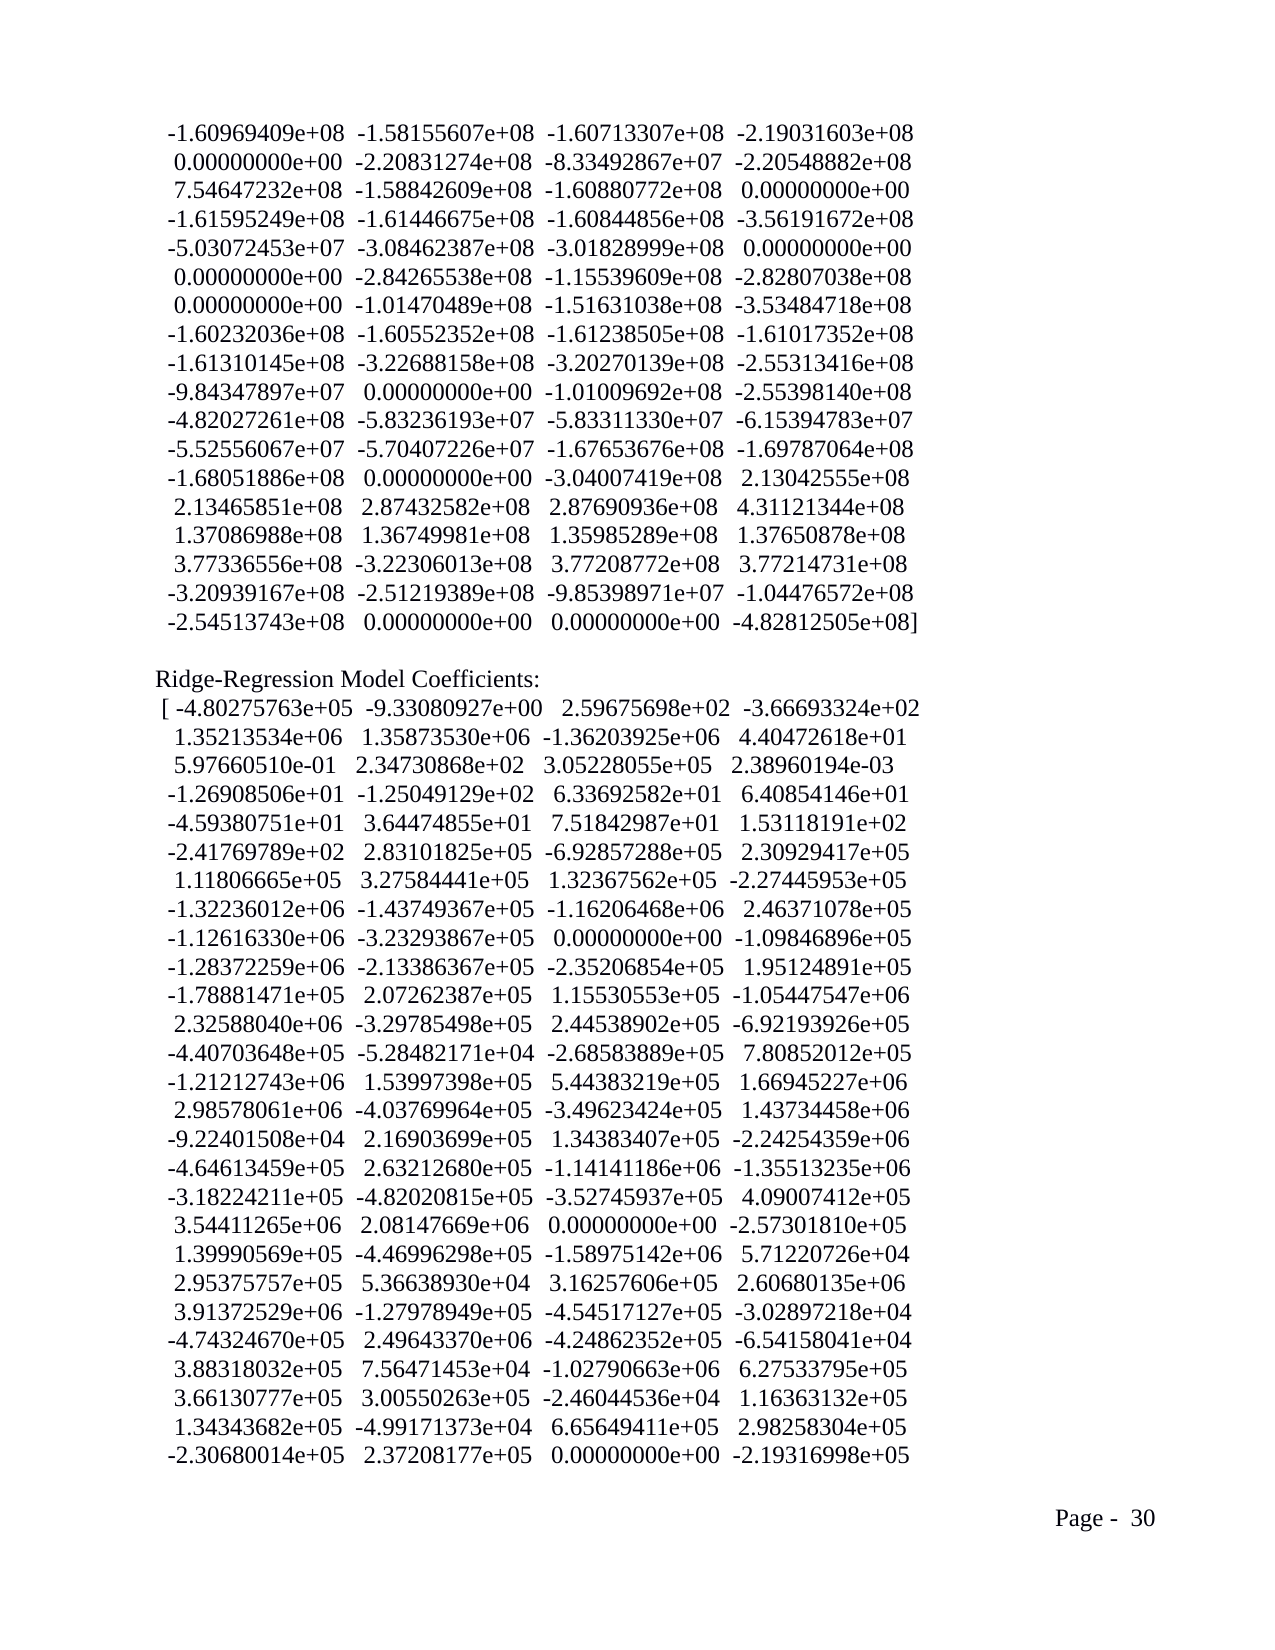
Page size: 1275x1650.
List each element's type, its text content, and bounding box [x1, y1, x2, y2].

text 3.77336556e+08 -3.22306013e+08 3.77208772e+08 3.77214731e+08 [155, 549, 1157, 578]
text -4.74324670e+05 2.49643370e+06 -4.24862352e+05 -6.54158041e+04 [155, 1326, 1157, 1354]
text 1.37086988e+08 1.36749981e+08 1.35985289e+08 1.37650878e+08 [155, 521, 1157, 549]
text 3.54411265e+06 2.08147669e+06 0.00000000e+00 -2.57301810e+05 [155, 1211, 1157, 1239]
text 1.34343682e+05 -4.99171373e+04 6.65649411e+05 2.98258304e+05 [155, 1412, 1157, 1441]
text -3.18224211e+05 -4.82020815e+05 -3.52745937e+05 4.09007412e+05 [155, 1182, 1157, 1211]
text 3.66130777e+05 3.00550263e+05 -2.46044536e+04 1.16363132e+05 [155, 1383, 1157, 1412]
text -4.82027261e+08 -5.83236193e+07 -5.83311330e+07 -6.15394783e+07 [155, 406, 1157, 434]
text [ -4.80275763e+05 -9.33080927e+00 2.59675698e+02 -3.66693324e+02 [155, 693, 1157, 722]
text 2.32588040e+06 -3.29785498e+05 2.44538902e+05 -6.92193926e+05 [155, 1009, 1157, 1038]
text -9.84347897e+07 0.00000000e+00 -1.01009692e+08 -2.55398140e+08 [155, 377, 1157, 406]
text -1.61310145e+08 -3.22688158e+08 -3.20270139e+08 -2.55313416e+08 [155, 348, 1157, 377]
text -2.41769789e+02 2.83101825e+05 -6.92857288e+05 2.30929417e+05 [155, 837, 1157, 866]
text -1.28372259e+06 -2.13386367e+05 -2.35206854e+05 1.95124891e+05 [155, 952, 1157, 981]
text -1.60969409e+08 -1.58155607e+08 -1.60713307e+08 -2.19031603e+08 [155, 118, 1157, 147]
text 2.13465851e+08 2.87432582e+08 2.87690936e+08 4.31121344e+08 [155, 492, 1157, 521]
text 3.88318032e+05 7.56471453e+04 -1.02790663e+06 6.27533795e+05 [155, 1354, 1157, 1383]
text -1.60232036e+08 -1.60552352e+08 -1.61238505e+08 -1.61017352e+08 [155, 319, 1157, 348]
text -1.68051886e+08 0.00000000e+00 -3.04007419e+08 2.13042555e+08 [155, 463, 1157, 492]
text -9.22401508e+04 2.16903699e+05 1.34383407e+05 -2.24254359e+06 [155, 1124, 1157, 1153]
text -1.26908506e+01 -1.25049129e+02 6.33692582e+01 6.40854146e+01 [155, 779, 1157, 808]
text -1.32236012e+06 -1.43749367e+05 -1.16206468e+06 2.46371078e+05 [155, 894, 1157, 923]
text -1.12616330e+06 -3.23293867e+05 0.00000000e+00 -1.09846896e+05 [155, 923, 1157, 952]
text -1.61595249e+08 -1.61446675e+08 -1.60844856e+08 -3.56191672e+08 [155, 204, 1157, 233]
text -5.52556067e+07 -5.70407226e+07 -1.67653676e+08 -1.69787064e+08 [155, 434, 1157, 463]
text 3.91372529e+06 -1.27978949e+05 -4.54517127e+05 -3.02897218e+04 [155, 1297, 1157, 1326]
text 1.39990569e+05 -4.46996298e+05 -1.58975142e+06 5.71220726e+04 [155, 1239, 1157, 1268]
text 0.00000000e+00 -1.01470489e+08 -1.51631038e+08 -3.53484718e+08 [155, 291, 1157, 319]
text Ridge-Regression Model Coefficients: [155, 664, 1157, 693]
text 0.00000000e+00 -2.20831274e+08 -8.33492867e+07 -2.20548882e+08 [155, 147, 1157, 176]
text -4.64613459e+05 2.63212680e+05 -1.14141186e+06 -1.35513235e+06 [155, 1153, 1157, 1182]
text -1.21212743e+06 1.53997398e+05 5.44383219e+05 1.66945227e+06 [155, 1067, 1157, 1096]
text 2.98578061e+06 -4.03769964e+05 -3.49623424e+05 1.43734458e+06 [155, 1096, 1157, 1124]
text 5.97660510e-01 2.34730868e+02 3.05228055e+05 2.38960194e-03 [155, 751, 1157, 779]
text -1.78881471e+05 2.07262387e+05 1.15530553e+05 -1.05447547e+06 [155, 981, 1157, 1009]
text -2.30680014e+05 2.37208177e+05 0.00000000e+00 -2.19316998e+05 [155, 1441, 1157, 1469]
text -4.59380751e+01 3.64474855e+01 7.51842987e+01 1.53118191e+02 [155, 808, 1157, 837]
text 7.54647232e+08 -1.58842609e+08 -1.60880772e+08 0.00000000e+00 [155, 176, 1157, 204]
text -2.54513743e+08 0.00000000e+00 0.00000000e+00 -4.82812505e+08] [155, 607, 1157, 636]
text -4.40703648e+05 -5.28482171e+04 -2.68583889e+05 7.80852012e+05 [155, 1038, 1157, 1067]
text 1.35213534e+06 1.35873530e+06 -1.36203925e+06 4.40472618e+01 [155, 722, 1157, 751]
text 0.00000000e+00 -2.84265538e+08 -1.15539609e+08 -2.82807038e+08 [155, 262, 1157, 291]
text -3.20939167e+08 -2.51219389e+08 -9.85398971e+07 -1.04476572e+08 [155, 578, 1157, 607]
text 1.11806665e+05 3.27584441e+05 1.32367562e+05 -2.27445953e+05 [155, 866, 1157, 894]
text -5.03072453e+07 -3.08462387e+08 -3.01828999e+08 0.00000000e+00 [155, 233, 1157, 262]
text 2.95375757e+05 5.36638930e+04 3.16257606e+05 2.60680135e+06 [155, 1268, 1157, 1297]
